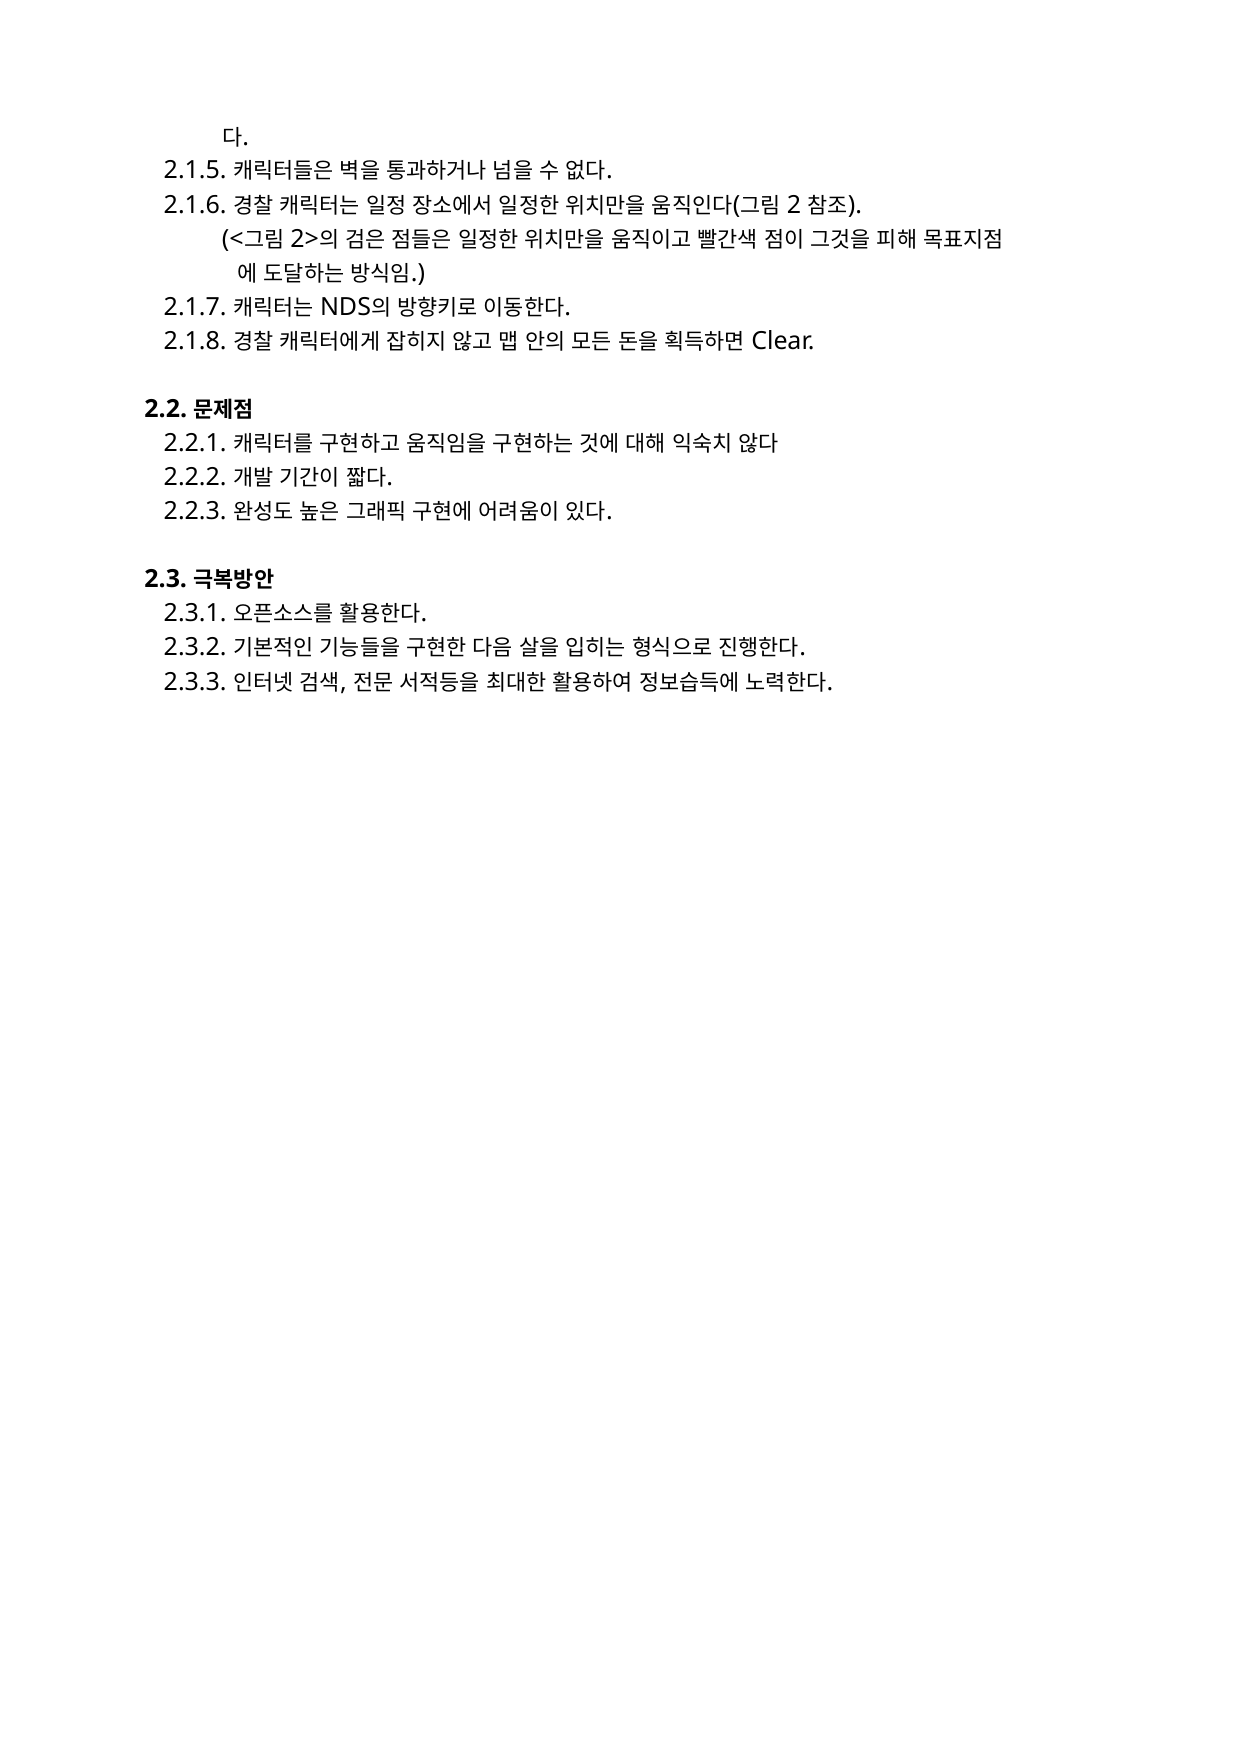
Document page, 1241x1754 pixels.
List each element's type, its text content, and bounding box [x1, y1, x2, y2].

text 2.3.1. 오픈소스를 활용한다. [118, 595, 1122, 629]
text 2.2.3. 완성도 높은 그래픽 구현에 어려움이 있다. [118, 493, 1122, 527]
text 2.3. 극복방안 [118, 561, 1122, 595]
text 2.2. 문제점 [118, 391, 1122, 425]
text 2.2.2. 개발 기간이 짧다. [118, 459, 1122, 493]
text 2.3.2. 기본적인 기능들을 구현한 다음 살을 입히는 형식으로 진행한다. [118, 629, 1122, 663]
text 다. [118, 118, 1122, 152]
text 2.1.8. 경찰 캐릭터에게 잡히지 않고 맵 안의 모든 돈을 획득하면 Clear. [118, 322, 1122, 357]
text 2.1.5. 캐릭터들은 벽을 통과하거나 넘을 수 없다. [118, 152, 1122, 186]
text 2.1.6. 경찰 캐릭터는 일정 장소에서 일정한 위치만을 움직인다(그림 2 참조). [118, 186, 1122, 220]
text (<그림 2>의 검은 점들은 일정한 위치만을 움직이고 빨간색 점이 그것을 피해 목표지점 에 도달하는 방식임.) [118, 220, 1122, 288]
text 2.1.7. 캐릭터는 NDS의 방향키로 이동한다. [118, 288, 1122, 322]
text 2.2.1. 캐릭터를 구현하고 움직임을 구현하는 것에 대해 익숙치 않다 [118, 425, 1122, 459]
text 2.3.3. 인터넷 검색, 전문 서적등을 최대한 활용하여 정보습득에 노력한다. [118, 663, 1122, 697]
